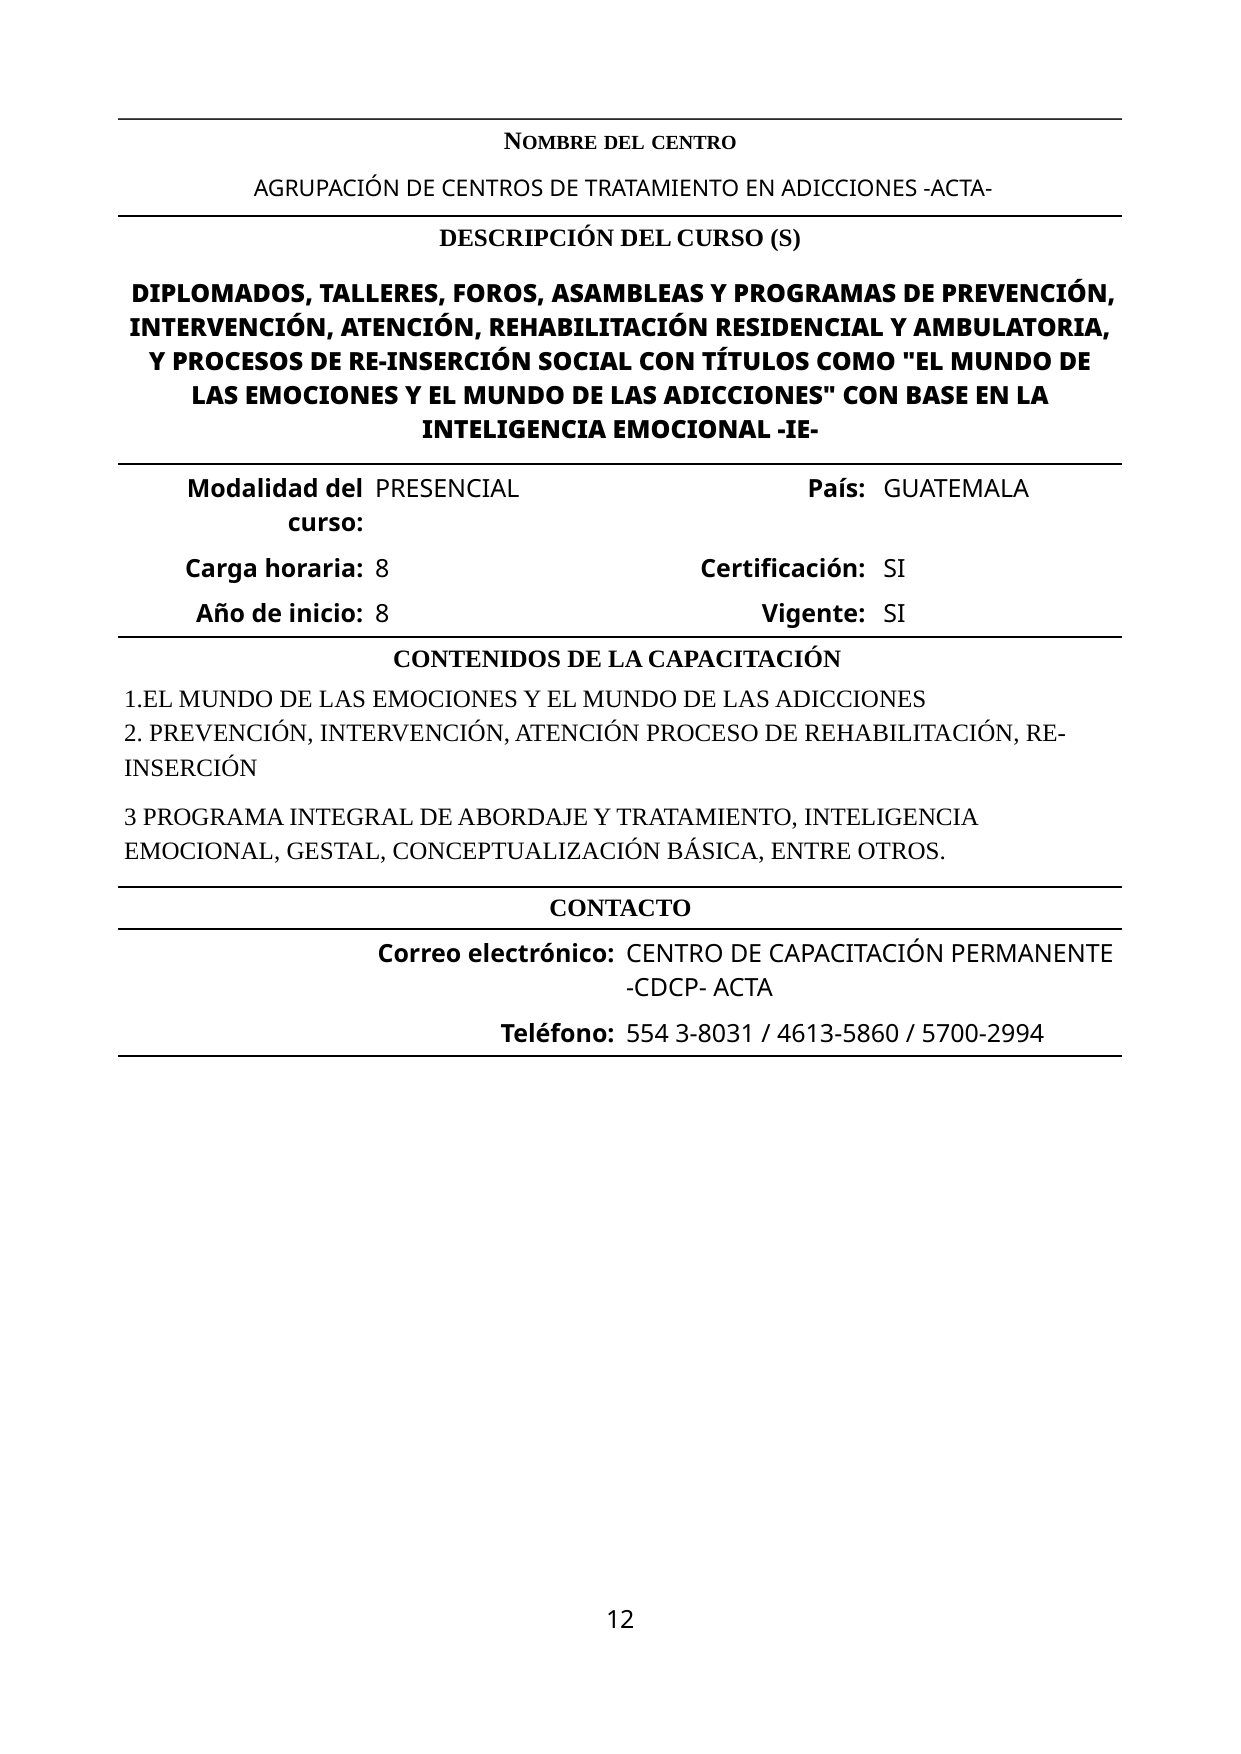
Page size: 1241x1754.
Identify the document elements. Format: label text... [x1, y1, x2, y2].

table_cell CONTENIDOS DE LA CAPACITACIÓN [118, 638, 1122, 678]
table_cell Correo electrónico: [118, 930, 620, 1009]
table_cell GUATEMALA [871, 465, 1122, 545]
table_cell Vigente: [620, 590, 871, 636]
table_cell CENTRO DE CAPACITACIÓN PERMANENTE -CDCP- ACTA [620, 930, 1122, 1009]
table_cell SI [871, 590, 1122, 636]
table_cell PRESENCIAL [369, 465, 620, 545]
table_cell Carga horaria: [118, 545, 369, 590]
table_cell AGRUPACIÓN DE CENTROS DE TRATAMIENTO EN ADICCIONES -ACTA- [118, 160, 1122, 215]
table_cell Año de inicio: [118, 590, 369, 636]
table_cell 8 [369, 545, 620, 590]
table_cell SI [871, 545, 1122, 590]
table_cell CONTACTO [118, 888, 1122, 928]
table_cell DIPLOMADOS, TALLERES, FOROS, ASAMBLEAS Y PROGRAMAS DE PREVENCIÓN, INTERVENCIÓN, ATENCIÓN, REHABILITACIÓN RESIDENCIAL Y AMBULATORIA, Y PROCESOS DE RE-INSERCIÓN SOCIAL CON TÍTULOS COMO "EL MUNDO DE LAS EMOCIONES Y EL MUNDO DE LAS ADICCIONES" CON BASE EN LA INTELIGENCIA EMOCIONAL -IE- [118, 258, 1122, 463]
table_cell 8 [369, 590, 620, 636]
table_header Nombre del centro [118, 121, 1122, 160]
table_cell 554 3-8031 / 4613-5860 / 5700-2994 [620, 1010, 1122, 1055]
table_cell Teléfono: [118, 1010, 620, 1055]
table_cell País: [620, 465, 871, 545]
table_cell 1.EL MUNDO DE LAS EMOCIONES Y EL MUNDO DE LAS ADICCIONES 2. PREVENCIÓN, INTERVENCIÓN, ATENCIÓN PROCESO DE REHABILITACIÓN, RE-INSERCIÓN 3 PROGRAMA INTEGRAL DE ABORDAJE Y TRATAMIENTO, INTELIGENCIA EMOCIONAL, GESTAL, CONCEPTUALIZACIÓN BÁSICA, ENTRE OTROS. [118, 678, 1122, 886]
table_cell Certificación: [620, 545, 871, 590]
table_cell DESCRIPCIÓN DEL CURSO (S) [118, 217, 1122, 257]
table_cell Modalidad del curso: [118, 465, 369, 545]
